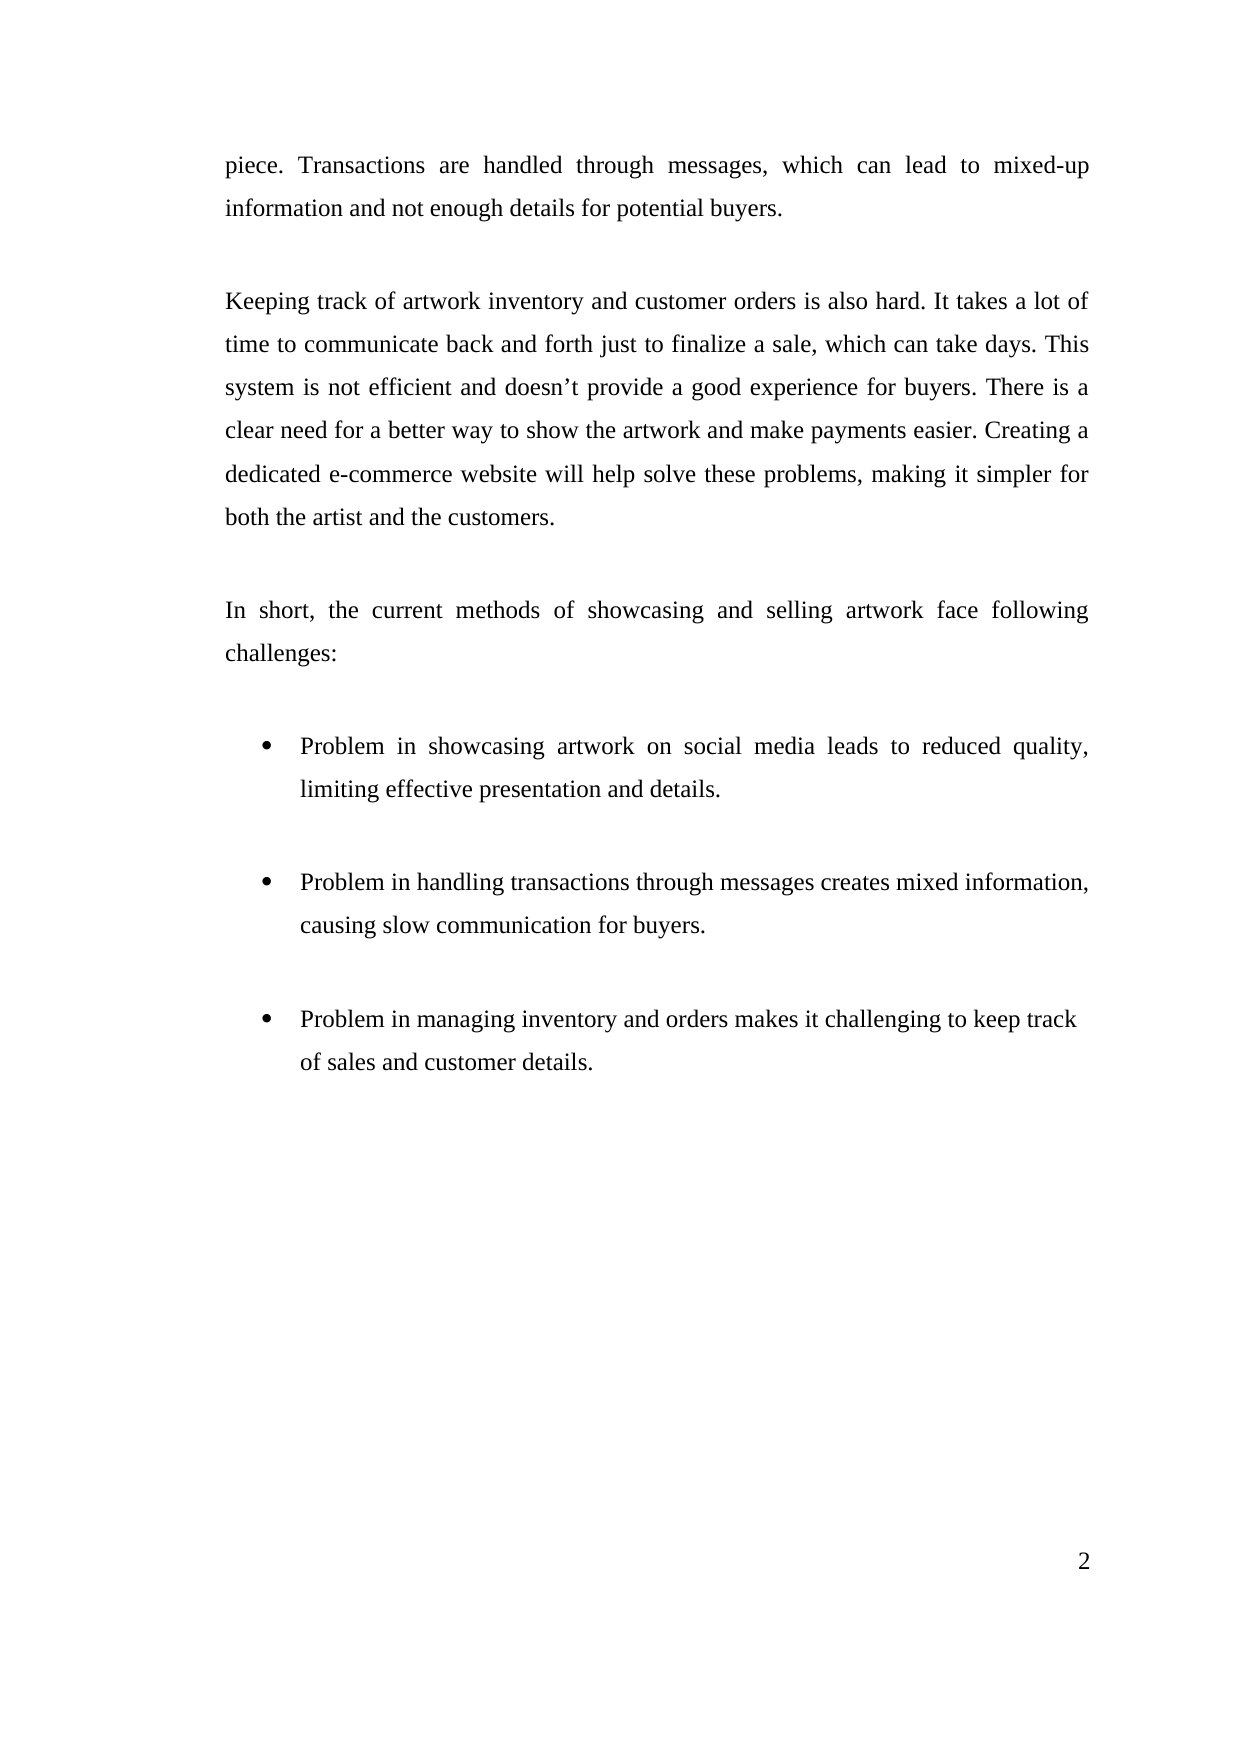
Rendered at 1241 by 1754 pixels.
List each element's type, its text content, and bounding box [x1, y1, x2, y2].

list Problem in managing inventory and orders makes it challenging to keep track of sales and customer details. [262, 1004, 1090, 1076]
list Problem in showcasing artwork on social media leads to reduced quality, limiting effective presentation and details. [262, 731, 1090, 803]
text piece. Transactions are handled through messages, which can lead to mixed-up information and not enough details for potential buyers. [225, 150, 1090, 222]
list Problem in handling transactions through messages creates mixed information, causing slow communication for buyers. [262, 867, 1090, 939]
text Keeping track of artwork inventory and customer orders is also hard. It takes a lot of time to communicate back and forth just to finalize a sale, which can take days. This system is not efficient and doesn’t provide a good experience for buyers. There is a clear need for a better way to show the artwork and make payments easier. Creating a dedicated e-commerce website will help solve these problems, making it simpler for both the artist and the customers. [225, 286, 1090, 531]
text In short, the current methods of showcasing and selling artwork face following challenges: [225, 595, 1090, 667]
